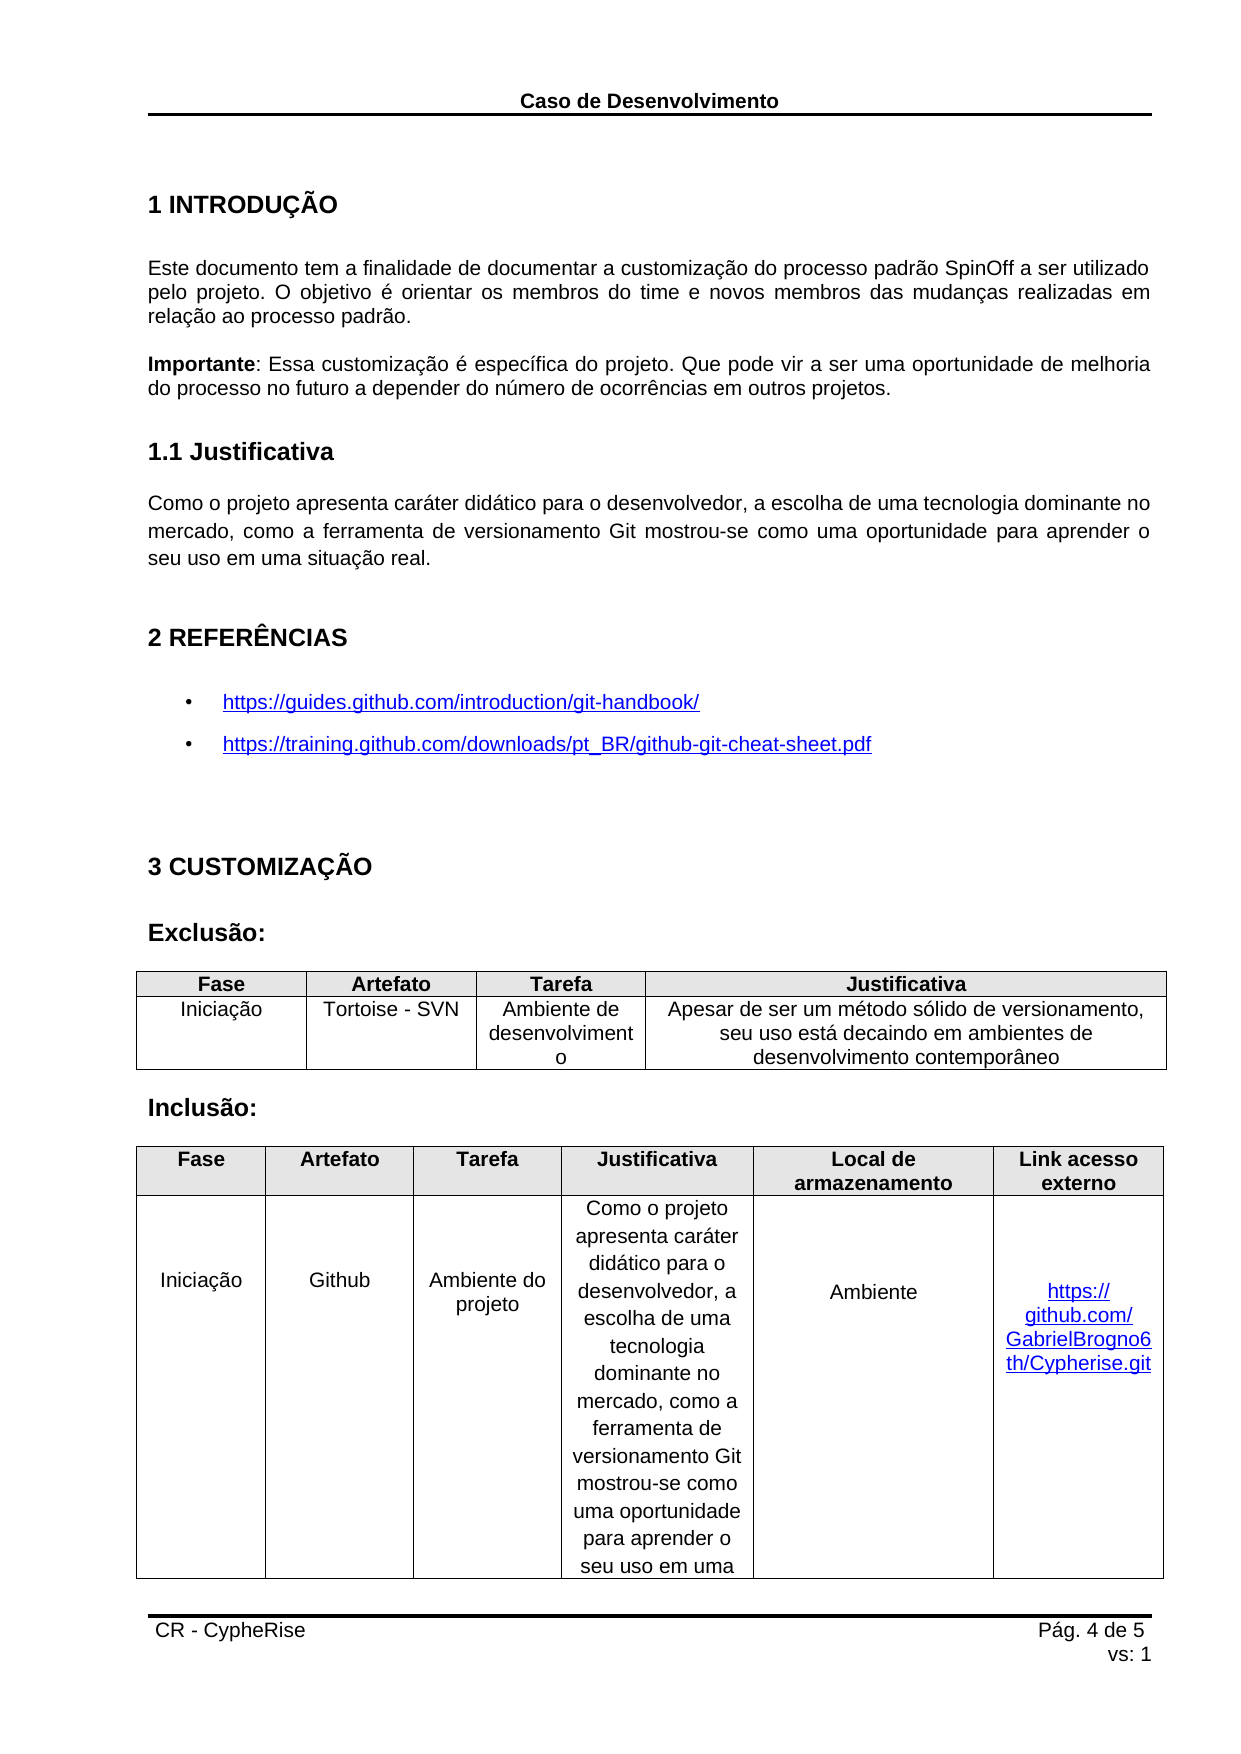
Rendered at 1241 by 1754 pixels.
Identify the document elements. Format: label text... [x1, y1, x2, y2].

table_cell Apesar de ser um método sólido de versionamento, seu uso está decaindo em ambientes de desenvolvimento contemporâneo [646, 997, 1166, 1068]
table_cell Ambiente [754, 1196, 993, 1578]
table_header Tarefa [477, 972, 645, 996]
table_cell Ambiente de desenvolvimento [477, 997, 645, 1068]
text Como o projeto apresenta caráter didático para o desenvolvedor, a escolha de uma tecnologia dominante no mercado, como a ferramenta de versionamento Git mostrou-se como uma oportunidade para aprender o seu uso em uma situação real. [148, 491, 1152, 570]
text Inclusão: [148, 1093, 1152, 1122]
table_header Artefato [266, 1147, 413, 1195]
text Importante: Essa customização é específica do projeto. Que pode vir a ser uma oportunidade de melhoria do processo no futuro a depender do número de ocorrências em outros projetos. [148, 352, 1152, 400]
subtitle Referências [148, 623, 1152, 652]
text Este documento tem a finalidade de documentar a customização do processo padrão SpinOff a ser utilizado pelo projeto. O objetivo é orientar os membros do time e novos membros das mudanças realizadas em relação ao processo padrão. [148, 256, 1152, 328]
table_cell Iniciação [137, 997, 306, 1068]
text Exclusão: [148, 918, 1152, 947]
table_cell Iniciação [137, 1196, 265, 1578]
table_header Justificativa [562, 1147, 753, 1195]
list https://guides.github.com/introduction/git-handbook/ [185, 690, 1152, 714]
table_cell https://github.com/GabrielBrogno6th/Cypherise.git [994, 1196, 1163, 1578]
table_header Fase [137, 1147, 265, 1195]
table_header Justificativa [646, 972, 1166, 996]
table_header Tarefa [414, 1147, 561, 1195]
subtitle customização [148, 852, 1152, 880]
table_header Fase [137, 972, 306, 996]
table_header Artefato [307, 972, 476, 996]
subtitle Introdução [148, 190, 1152, 218]
table_cell Tortoise - SVN [307, 997, 476, 1068]
table_header Local de armazenamento [754, 1147, 993, 1195]
subtitle Justificativa [148, 437, 1152, 466]
table_header Link acesso externo [994, 1147, 1163, 1195]
list https://training.github.com/downloads/pt_BR/github-git-cheat-sheet.pdf [185, 732, 1152, 756]
table_cell Ambiente do projeto [414, 1196, 561, 1578]
table_cell Github [266, 1196, 413, 1578]
table_cell Como o projeto apresenta caráter didático para o desenvolvedor, a escolha de uma tecnologia dominante no mercado, como a ferramenta de versionamento Git mostrou-se como uma oportunidade para aprender o seu uso em uma [562, 1196, 753, 1578]
